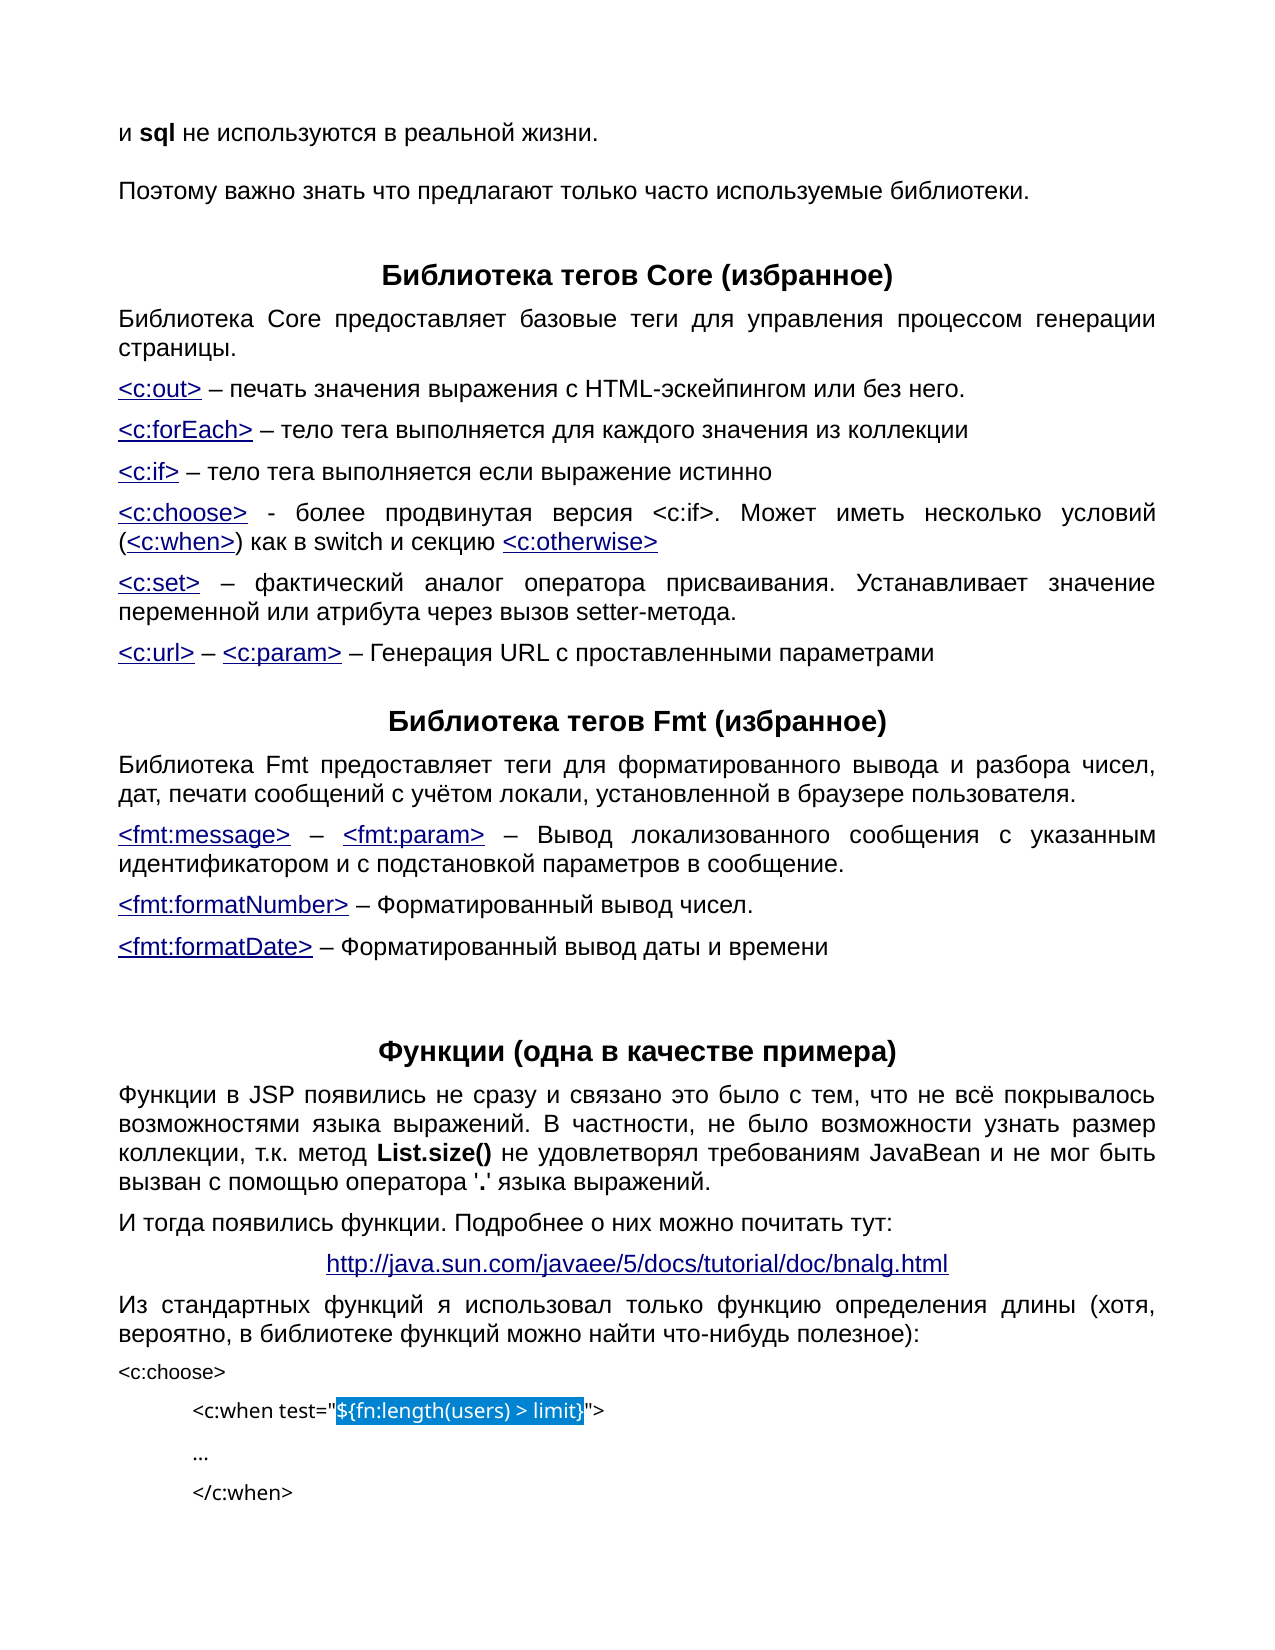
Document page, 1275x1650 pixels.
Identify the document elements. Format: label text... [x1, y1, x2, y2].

text Функции в JSP появились не сразу и связано это было с тем, что не всё покрывалось возможностями языка выражений. В частности, не было возможности узнать размер коллекции, т.к. метод List.size() не удовлетворял требованиям JavaBean и не мог быть вызван с помощью оператора '.' языка выражений. [118, 1080, 1157, 1195]
text http://java.sun.com/javaee/5/docs/tutorial/doc/bnalg.html [118, 1249, 1157, 1278]
text <fmt:formatDate> – Форматированный вывод даты и времени [118, 931, 1157, 960]
text <c:choose> - более продвинутая версия <c:if>. Может иметь несколько условий (<c:when>) как в switch и секцию <c:otherwise> [118, 498, 1157, 555]
text ... [118, 1438, 1157, 1466]
text Из стандартных функций я использовал только функцию определения длины (хотя, вероятно, в библиотеке функций можно найти что-нибудь полезное): [118, 1290, 1157, 1348]
subtitle Функции (одна в качестве примера) [118, 1034, 1157, 1068]
text <c:choose> [118, 1360, 1157, 1384]
text И тогда появились функции. Подробнее о них можно почитать тут: [118, 1208, 1157, 1236]
text Библиотека Fmt предоставляет теги для форматированного вывода и разбора чисел, дат, печати сообщений с учётом локали, установленной в браузере пользователя. [118, 750, 1157, 808]
subtitle Библиотека тегов Core (избранное) [118, 258, 1157, 292]
text <c:if> – тело тега выполняется если выражение истинно [118, 457, 1157, 485]
text <c:out> – печать значения выражения с HTML-эскейпингом или без него. [118, 374, 1157, 403]
subtitle Библиотека тегов Fmt (избранное) [118, 704, 1157, 738]
text <c:url> – <c:param> – Генерация URL с проставленными параметрами [118, 638, 1157, 667]
text <c:set> – фактический аналог оператора присваивания. Устанавливает значение переменной или атрибута через вызов setter-метода. [118, 568, 1157, 625]
text <fmt:message> – <fmt:param> – Вывод локализованного сообщения с указанным идентификатором и с подстановкой параметров в сообщение. [118, 820, 1157, 878]
text <c:forEach> – тело тега выполняется для каждого значения из коллекции [118, 415, 1157, 444]
text <c:when test="${fn:length(users) > limit}"> [118, 1397, 1157, 1425]
text и sql не используются в реальной жизни. [118, 118, 1157, 147]
text Поэтому важно знать что предлагают только часто используемые библиотеки. [118, 176, 1157, 204]
text Библиотека Core предоставляет базовые теги для управления процессом генерации страницы. [118, 304, 1157, 362]
text <fmt:formatNumber> – Форматированный вывод чисел. [118, 890, 1157, 919]
text </c:when> [118, 1478, 1157, 1507]
